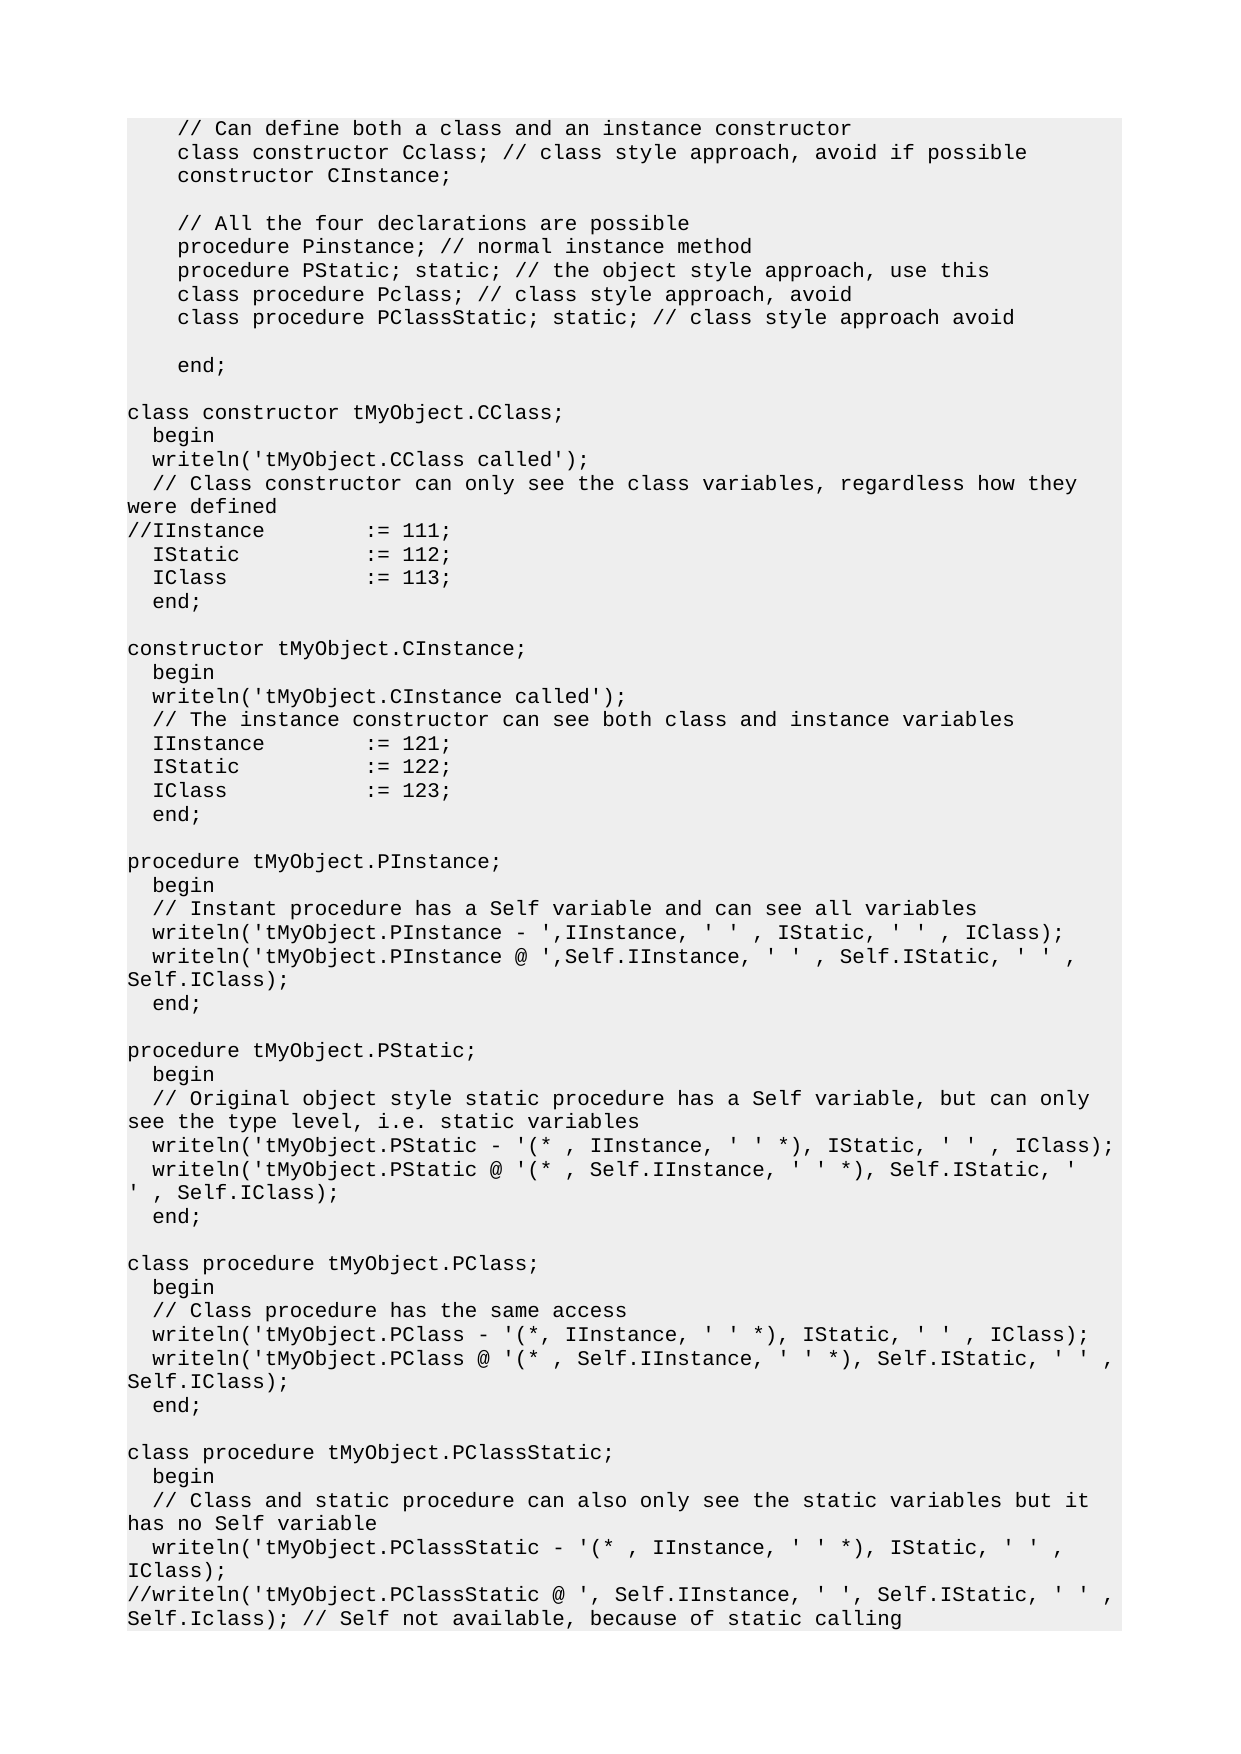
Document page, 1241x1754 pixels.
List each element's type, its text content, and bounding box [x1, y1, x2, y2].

text procedure tMyObject.PInstance; [127, 851, 1122, 875]
text class procedure Pclass; // class style approach, avoid [127, 284, 1122, 307]
text class procedure PClassStatic; static; // class style approach avoid [127, 307, 1122, 331]
text begin [127, 1277, 1122, 1300]
text constructor CInstance; [127, 165, 1122, 189]
text //IInstance := 111; [127, 520, 1122, 544]
text writeln('tMyObject.CInstance called'); [127, 686, 1122, 709]
text // Class and static procedure can also only see the static variables but it has no Self variable [127, 1489, 1122, 1537]
text writeln('tMyObject.CClass called'); [127, 449, 1122, 473]
text writeln('tMyObject.PClass - '(*, IInstance, ' ' *), IStatic, ' ' , IClass); [127, 1324, 1122, 1348]
text end; [127, 804, 1122, 827]
text writeln('tMyObject.PClass @ '(* , Self.IInstance, ' ' *), Self.IStatic, ' ' , Self.IClass); [127, 1348, 1122, 1395]
text // Class constructor can only see the class variables, regardless how they were defined [127, 473, 1122, 520]
text constructor tMyObject.CInstance; [127, 638, 1122, 662]
text // Class procedure has the same access [127, 1300, 1122, 1324]
text // Can define both a class and an instance constructor [127, 118, 1122, 142]
text class constructor Cclass; // class style approach, avoid if possible [127, 142, 1122, 165]
text begin [127, 426, 1122, 449]
text class constructor tMyObject.CClass; [127, 402, 1122, 426]
text end; [127, 993, 1122, 1017]
text IInstance := 121; [127, 733, 1122, 757]
text writeln('tMyObject.PStatic - '(* , IInstance, ' ' *), IStatic, ' ' , IClass); [127, 1135, 1122, 1158]
text //writeln('tMyObject.PClassStatic @ ', Self.IInstance, ' ', Self.IStatic, ' ' , Self.Iclass); // Self not available, because of static calling [127, 1584, 1122, 1631]
text writeln('tMyObject.PStatic @ '(* , Self.IInstance, ' ' *), Self.IStatic, ' ' , Self.IClass); [127, 1158, 1122, 1206]
text // The instance constructor can see both class and instance variables [127, 709, 1122, 733]
text begin [127, 662, 1122, 686]
text writeln('tMyObject.PClassStatic - '(* , IInstance, ' ' *), IStatic, ' ' , IClass); [127, 1537, 1122, 1584]
text // Instant procedure has a Self variable and can see all variables [127, 898, 1122, 922]
text procedure tMyObject.PStatic; [127, 1040, 1122, 1064]
text procedure PStatic; static; // the object style approach, use this [127, 260, 1122, 284]
text IClass := 123; [127, 780, 1122, 804]
text writeln('tMyObject.PInstance - ',IInstance, ' ' , IStatic, ' ' , IClass); [127, 922, 1122, 946]
text begin [127, 1064, 1122, 1088]
text class procedure tMyObject.PClassStatic; [127, 1442, 1122, 1466]
text end; [127, 354, 1122, 378]
text IStatic := 112; [127, 544, 1122, 567]
text writeln('tMyObject.PInstance @ ',Self.IInstance, ' ' , Self.IStatic, ' ' , Self.IClass); [127, 946, 1122, 993]
text IStatic := 122; [127, 757, 1122, 780]
text // All the four declarations are possible [127, 213, 1122, 236]
text procedure Pinstance; // normal instance method [127, 236, 1122, 260]
text begin [127, 875, 1122, 898]
text end; [127, 591, 1122, 615]
text begin [127, 1466, 1122, 1489]
text // Original object style static procedure has a Self variable, but can only see the type level, i.e. static variables [127, 1088, 1122, 1135]
text IClass := 113; [127, 567, 1122, 591]
text class procedure tMyObject.PClass; [127, 1253, 1122, 1277]
text end; [127, 1206, 1122, 1229]
text end; [127, 1395, 1122, 1419]
